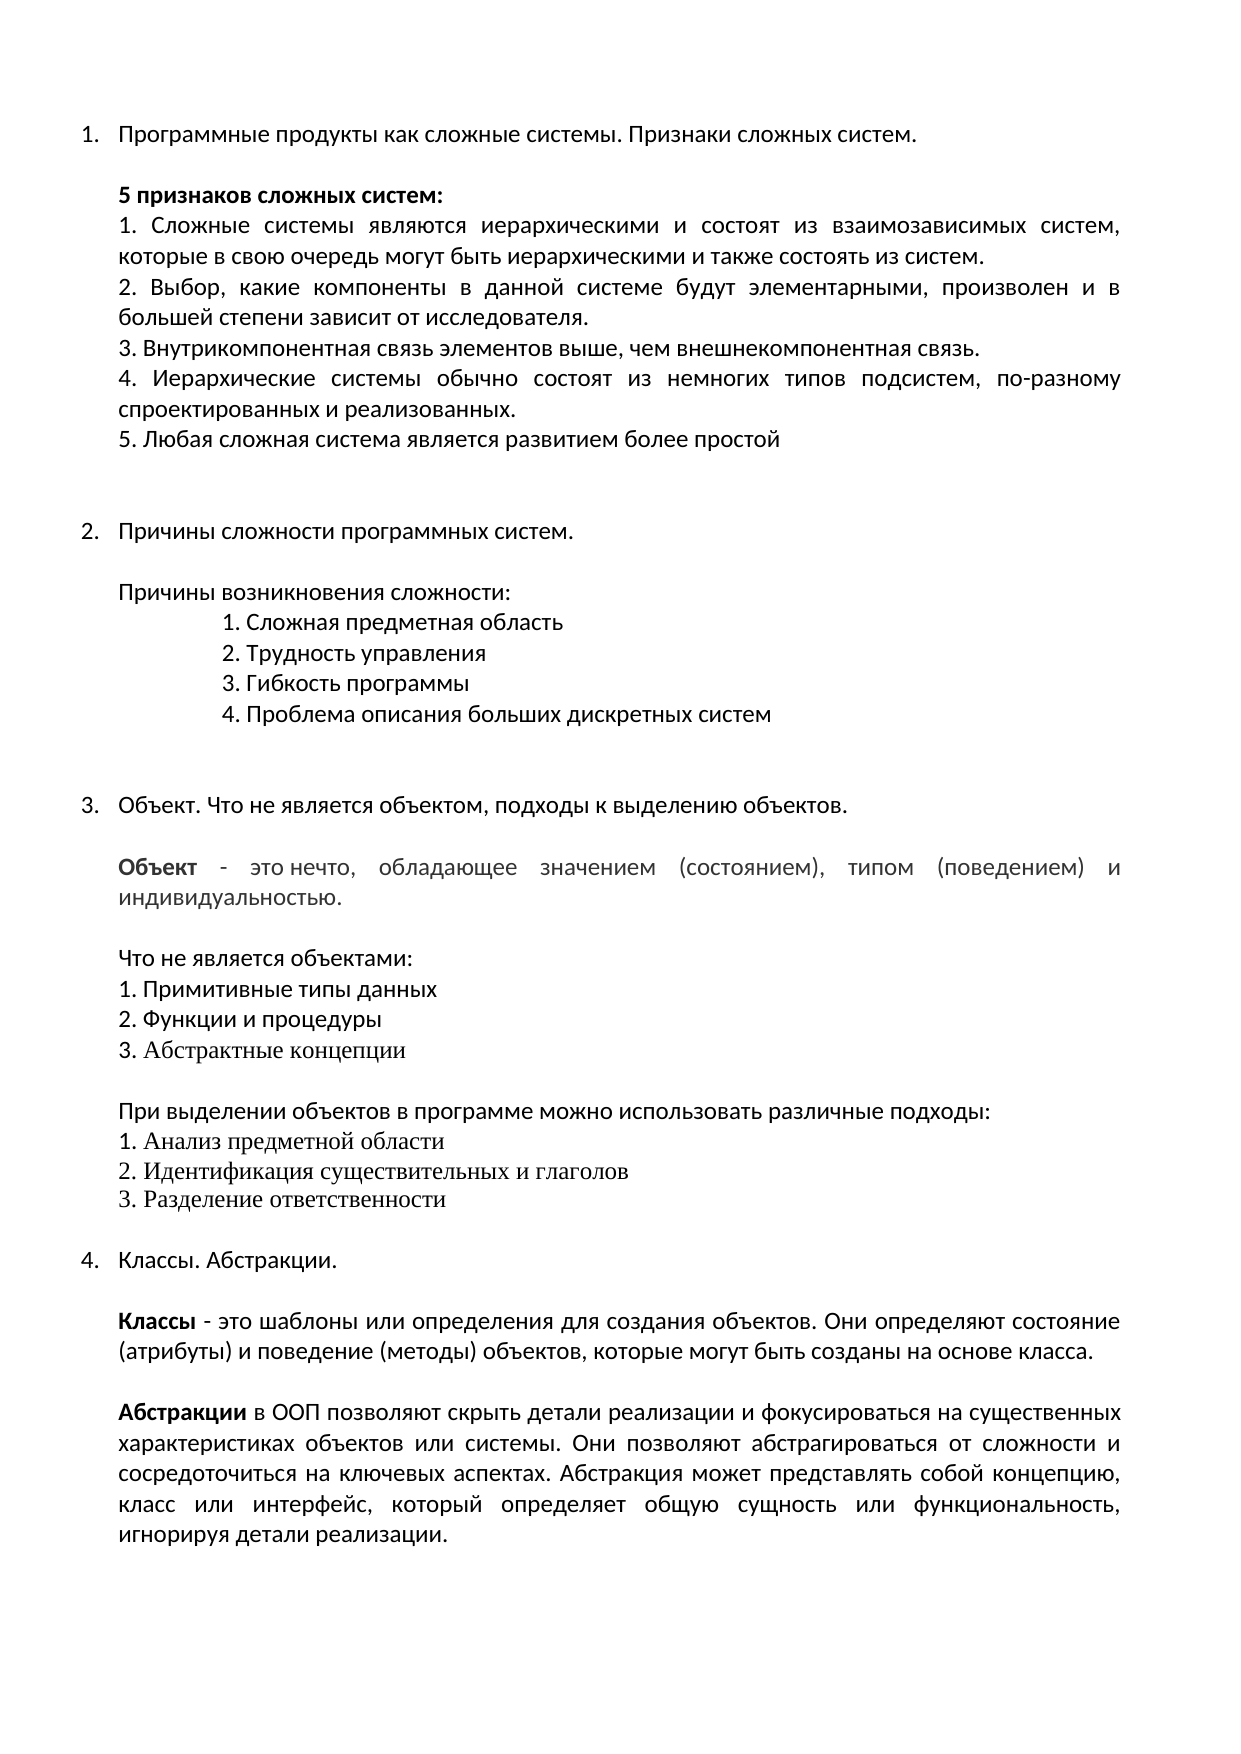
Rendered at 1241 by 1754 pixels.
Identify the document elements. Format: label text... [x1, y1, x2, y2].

list 1. Сложные системы являются иерархическими и состоят из взаимозависимых систем, которые в свою очередь могут быть иерархическими и также состоять из систем. [118, 210, 1122, 271]
list 5. Любая сложная система является развитием более простой [118, 423, 1122, 454]
list Объект. Что не является объектом, подходы к выделению объектов. [81, 789, 1122, 820]
list Объект - это нечто, обладающее значением (состоянием), типом (поведением) и индивидуальностью. [118, 851, 1122, 912]
list Абстракции в ООП позволяют скрыть детали реализации и фокусироваться на существенных характеристиках объектов или системы. Они позволяют абстрагироваться от сложности и сосредоточиться на ключевых аспектах. Абстракция может представлять собой концепцию, класс или интерфейс, который определяет общую сущность или функциональность, игнорируя детали реализации. [118, 1396, 1122, 1549]
list 2. Трудность управления [118, 637, 1122, 667]
list 5 признаков сложных систем: [118, 179, 1122, 210]
list 4. Иерархические системы обычно состоят из немногих типов подсистем, по-разному спроектированных и реализованных. [118, 362, 1122, 423]
list Программные продукты как сложные системы. Признаки сложных систем. [81, 118, 1122, 149]
list 2. Выбор, какие компоненты в данной системе будут элементарными, произволен и в большей степени зависит от исследователя. [118, 271, 1122, 332]
list 2. Идентификация существительных и глаголов [118, 1156, 1122, 1184]
list 4. Проблема описания больших дискретных систем [118, 698, 1122, 728]
list 3. Абстрактные концепции [118, 1034, 1122, 1064]
list 1. Примитивные типы данных [118, 973, 1122, 1003]
list Что не является объектами: [118, 942, 1122, 973]
list 3. Разделение ответственности [118, 1184, 1122, 1213]
list 2. Функции и процедуры [118, 1003, 1122, 1034]
list 3. Внутрикомпонентная связь элементов выше, чем внешнекомпонентная связь. [118, 332, 1122, 362]
list Причины сложности программных систем. [81, 515, 1122, 545]
list 3. Гибкость программы [118, 667, 1122, 698]
list Причины возникновения сложности: [118, 576, 1122, 606]
list 1. Сложная предметная область [118, 606, 1122, 637]
list 1. Анализ предметной области [118, 1125, 1122, 1156]
list При выделении объектов в программе можно использовать различные подходы: [118, 1095, 1122, 1125]
list Классы. Абстракции. [81, 1244, 1122, 1274]
list Классы - это шаблоны или определения для создания объектов. Они определяют состояние (атрибуты) и поведение (методы) объектов, которые могут быть созданы на основе класса. [118, 1305, 1122, 1366]
